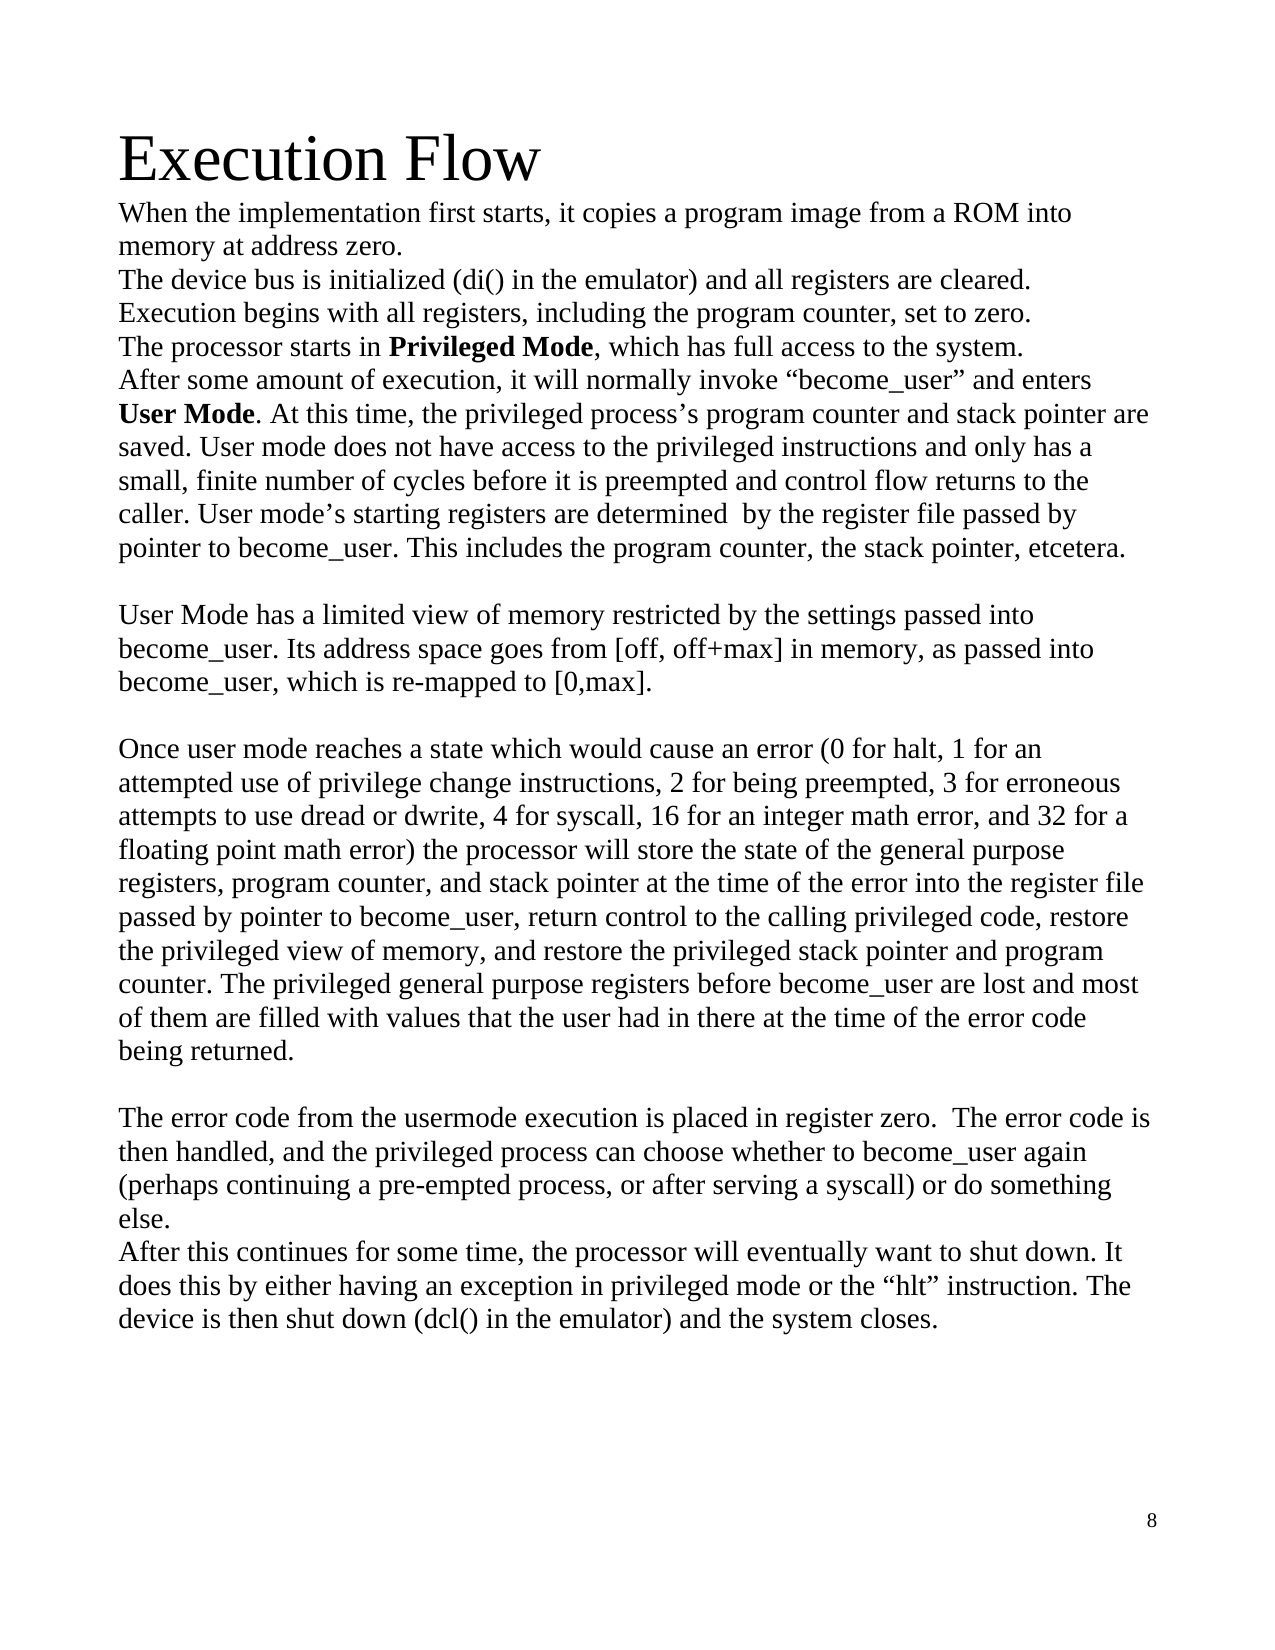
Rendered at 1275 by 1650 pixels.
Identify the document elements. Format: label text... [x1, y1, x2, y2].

text Execution begins with all registers, including the program counter, set to zero. The processor starts in Privileged Mode, which has full access to the system. [118, 295, 1157, 362]
text User Mode has a limited view of memory restricted by the settings passed into become_user. Its address space goes from [off, off+max] in memory, as passed into become_user, which is re-mapped to [0,max]. [118, 597, 1157, 698]
text The error code from the usermode execution is placed in register zero. The error code is then handled, and the privileged process can choose whether to become_user again (perhaps continuing a pre-empted process, or after serving a syscall) or do something else. [118, 1100, 1157, 1234]
text Once user mode reaches a state which would cause an error (0 for halt, 1 for an attempted use of privilege change instructions, 2 for being preempted, 3 for erroneous attempts to use dread or dwrite, 4 for syscall, 16 for an integer math error, and 32 for a floating point math error) the processor will store the state of the general purpose registers, program counter, and stack pointer at the time of the error into the register file passed by pointer to become_user, return control to the calling privileged code, restore the privileged view of memory, and restore the privileged stack pointer and program counter. The privileged general purpose registers before become_user are lost and most of them are filled with values that the user had in there at the time of the error code being returned. [118, 731, 1157, 1067]
text Execution Flow [118, 118, 1157, 195]
text After some amount of execution, it will normally invoke “become_user” and enters User Mode. At this time, the privileged process’s program counter and stack pointer are saved. User mode does not have access to the privileged instructions and only has a small, finite number of cycles before it is preempted and control flow returns to the caller. User mode’s starting registers are determined by the register file passed by pointer to become_user. This includes the program counter, the stack pointer, etcetera. [118, 362, 1157, 564]
text After this continues for some time, the processor will eventually want to shut down. It does this by either having an exception in privileged mode or the “hlt” instruction. The device is then shut down (dcl() in the emulator) and the system closes. [118, 1234, 1157, 1335]
text When the implementation first starts, it copies a program image from a ROM into memory at address zero. The device bus is initialized (di() in the emulator) and all registers are cleared. [118, 195, 1157, 295]
